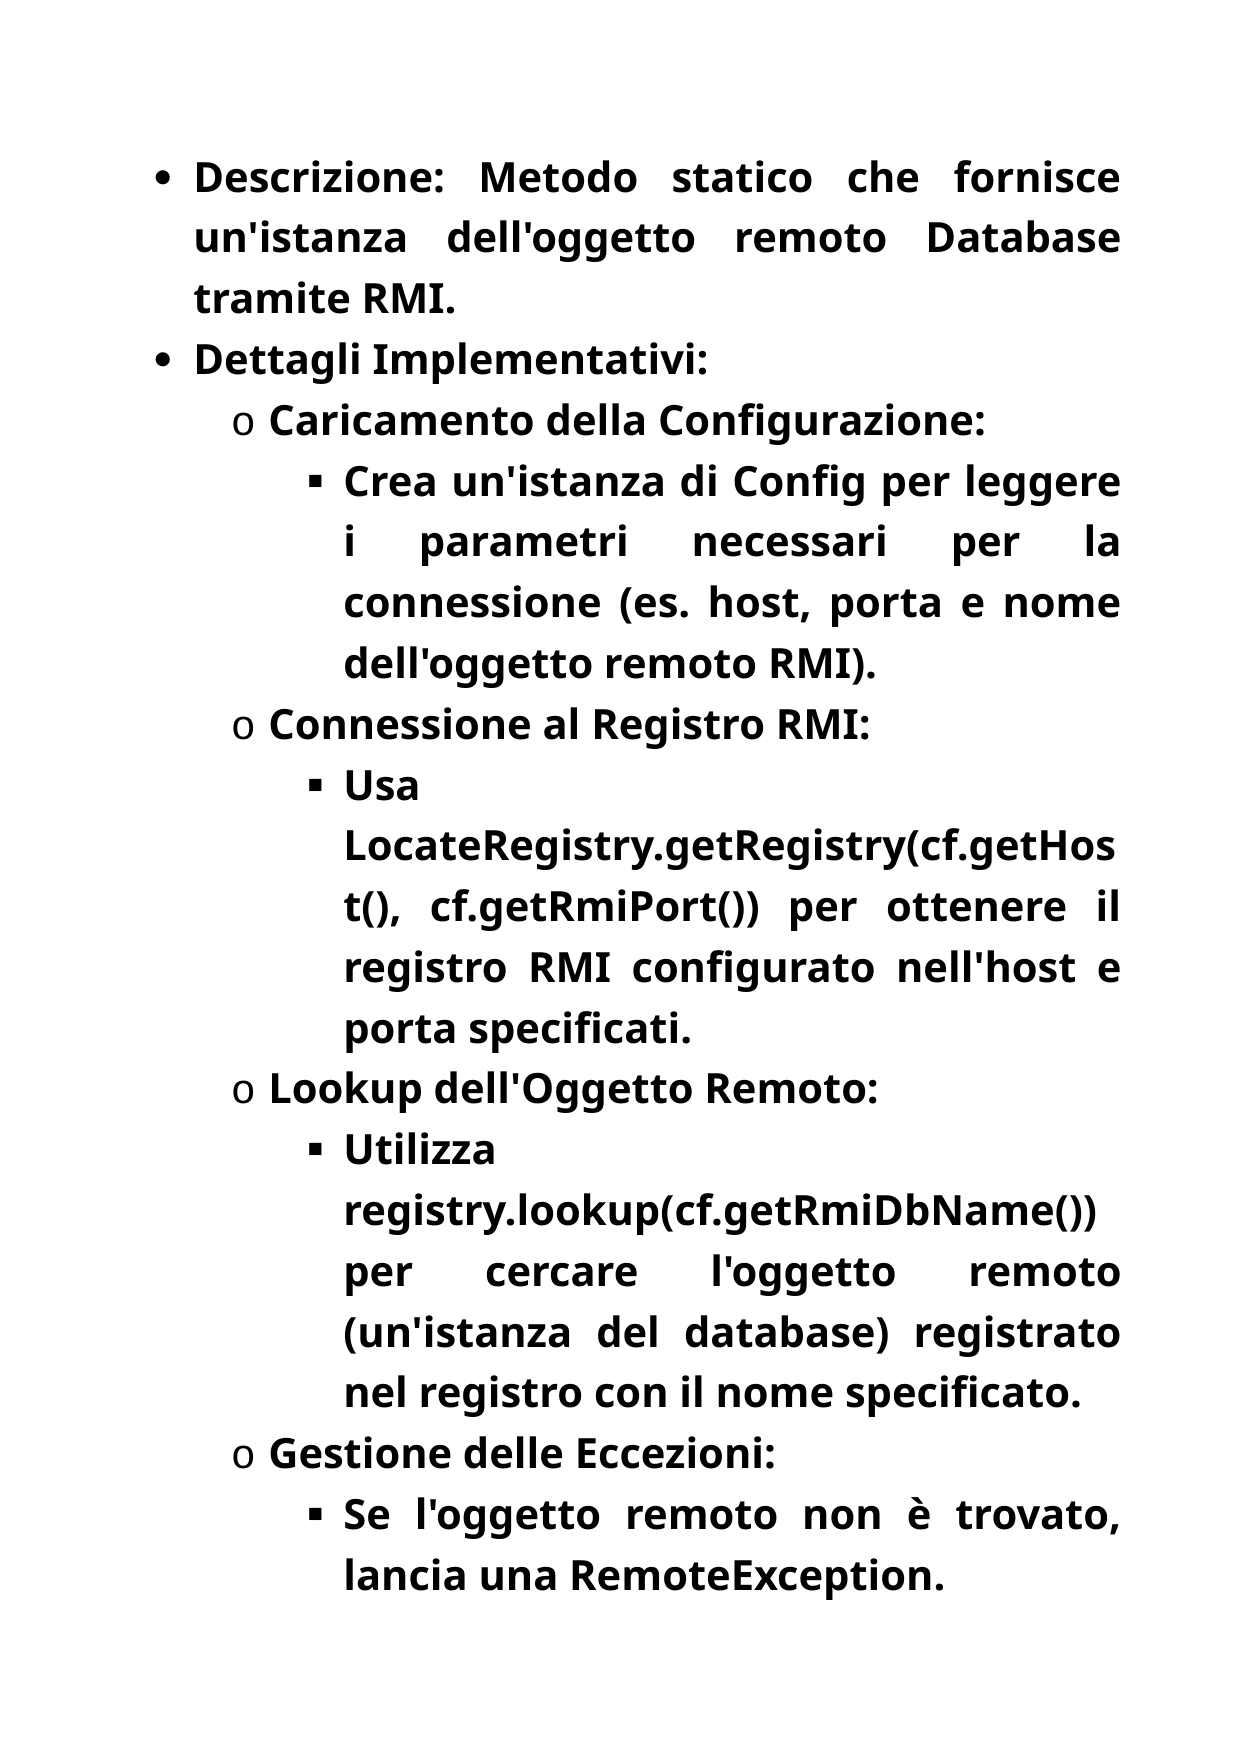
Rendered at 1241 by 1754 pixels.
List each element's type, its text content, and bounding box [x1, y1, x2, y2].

list Connessione al Registro RMI: [231, 694, 1122, 752]
list Dettagli Implementativi: [156, 330, 1122, 387]
list Lookup dell'Oggetto Remoto: [231, 1059, 1122, 1116]
list Se l'oggetto remoto non è trovato, lancia una RemoteException. [306, 1485, 1122, 1602]
list Descrizione: Metodo statico che fornisce un'istanza dell'oggetto remoto Database tramite RMI. [156, 148, 1122, 326]
list Crea un'istanza di Config per leggere i parametri necessari per la connessione (es. host, porta e nome dell'oggetto remoto RMI). [306, 452, 1122, 691]
list Caricamento della Configurazione: [231, 391, 1122, 448]
list Usa LocateRegistry.getRegistry(cf.getHost(), cf.getRmiPort()) per ottenere il registro RMI configurato nell'host e porta specificati. [306, 756, 1122, 1055]
list Gestione delle Eccezioni: [231, 1424, 1122, 1481]
list Utilizza registry.lookup(cf.getRmiDbName()) per cercare l'oggetto remoto (un'istanza del database) registrato nel registro con il nome specificato. [306, 1120, 1122, 1420]
